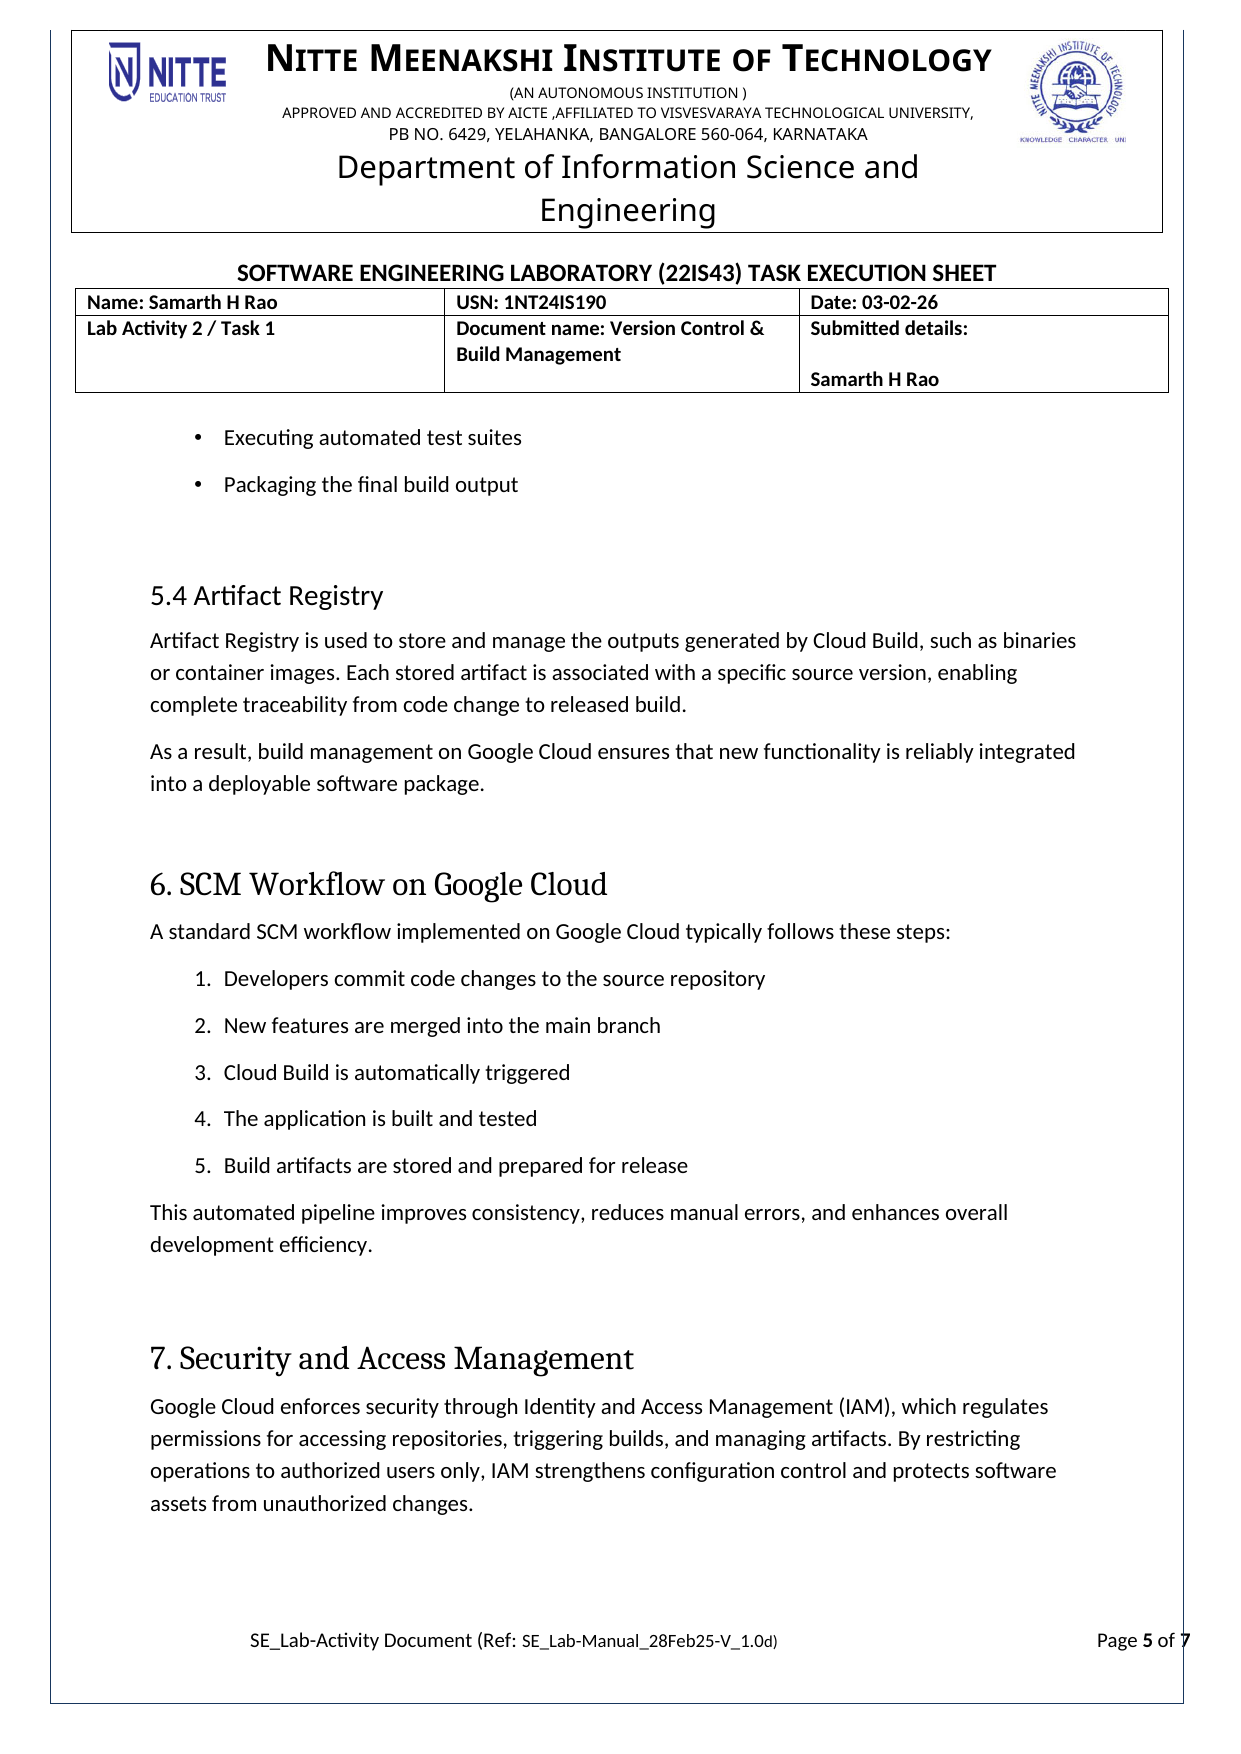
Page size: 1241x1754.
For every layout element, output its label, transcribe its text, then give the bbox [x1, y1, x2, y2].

subtitle 7. Security and Access Management [150, 1340, 1084, 1378]
list The application is built and tested [194, 1104, 1084, 1132]
subtitle 5.4 Artifact Registry [150, 577, 1084, 612]
list Executing automated test suites [194, 423, 1084, 451]
list Developers commit code changes to the source repository [194, 964, 1084, 992]
text Google Cloud enforces security through Identity and Access Management (IAM), which regulates permissions for accessing repositories, triggering builds, and managing artifacts. By restricting operations to authorized users only, IAM strengthens configuration control and protects software assets from unauthorized changes. [150, 1392, 1084, 1517]
list Cloud Build is automatically triggered [194, 1058, 1084, 1086]
picture [109, 39, 227, 103]
text Artifact Registry is used to store and manage the outputs generated by Cloud Build, such as binaries or container images. Each stored artifact is associated with a specific source version, enabling complete traceability from code change to released build. [150, 626, 1084, 718]
text This automated pipeline improves consistency, reduces manual errors, and enhances overall development efficiency. [150, 1198, 1084, 1258]
subtitle 6. SCM Workflow on Google Cloud [150, 865, 1084, 903]
list New features are merged into the main branch [194, 1011, 1084, 1039]
text A standard SCM workflow implemented on Google Cloud typically follows these steps: [150, 917, 1084, 945]
list Build artifacts are stored and prepared for release [194, 1151, 1084, 1179]
list Packaging the final build output [194, 470, 1084, 498]
picture [1016, 31, 1126, 148]
text As a result, build management on Google Cloud ensures that new functionality is reliably integrated into a deployable software package. [150, 737, 1084, 797]
